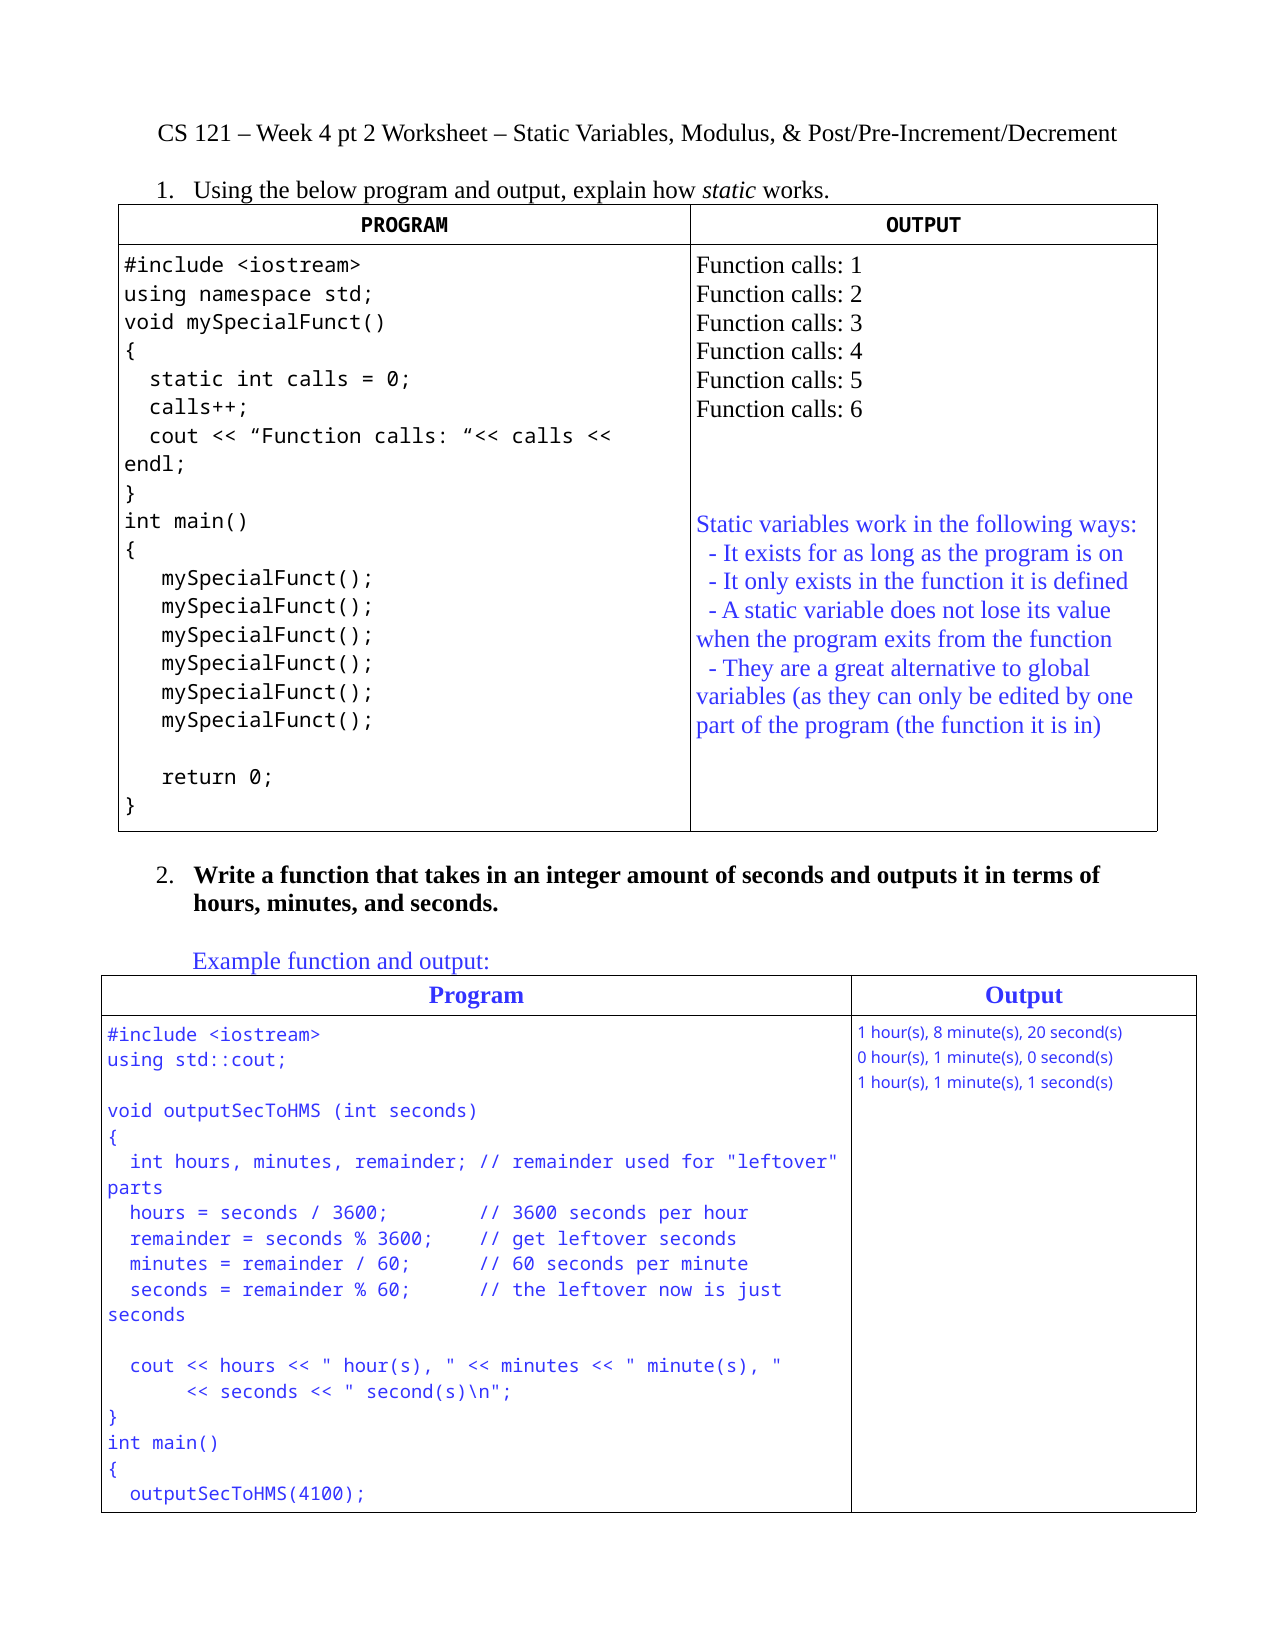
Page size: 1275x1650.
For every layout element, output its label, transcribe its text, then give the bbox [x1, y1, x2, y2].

table_cell #include <iostream> using std::cout; void outputSecToHMS (int seconds) { int hours, minutes, remainder; // remainder used for "leftover" parts hours = seconds / 3600; // 3600 seconds per hour remainder = seconds % 3600; // get leftover seconds minutes = remainder / 60; // 60 seconds per minute seconds = remainder % 60; // the leftover now is just seconds cout << hours << " hour(s), " << minutes << " minute(s), " << seconds << " second(s)\n"; } int main() { outputSecToHMS(4100); [102, 1016, 851, 1512]
table_header Program [102, 976, 851, 1015]
table_cell Function calls: 1 Function calls: 2 Function calls: 3 Function calls: 4 Function calls: 5 Function calls: 6 Static variables work in the following ways: - It exists for as long as the program is on - It only exists in the function it is defined - A static variable does not lose its value when the program exits from the function - They are a great alternative to global variables (as they can only be edited by one part of the program (the function it is in) [691, 245, 1157, 831]
list Using the below program and output, explain how static works. [156, 176, 1157, 204]
text Example function and output: [118, 946, 1157, 975]
table_cell 1 hour(s), 8 minute(s), 20 second(s) 0 hour(s), 1 minute(s), 0 second(s) 1 hour(s), 1 minute(s), 1 second(s) [852, 1016, 1196, 1512]
text CS 121 – Week 4 pt 2 Worksheet – Static Variables, Modulus, & Post/Pre-Increment/Decrement [118, 118, 1157, 147]
table_header PROGRAM [119, 205, 690, 244]
table_header Output [852, 976, 1196, 1015]
table_header OUTPUT [691, 205, 1157, 244]
table_cell #include <iostream> using namespace std; void mySpecialFunct() { static int calls = 0; calls++; cout << “Function calls: “<< calls << endl; } int main() { mySpecialFunct(); mySpecialFunct(); mySpecialFunct(); mySpecialFunct(); mySpecialFunct(); mySpecialFunct(); return 0; } [119, 245, 690, 831]
list Write a function that takes in an integer amount of seconds and outputs it in terms of hours, minutes, and seconds. [156, 860, 1157, 917]
